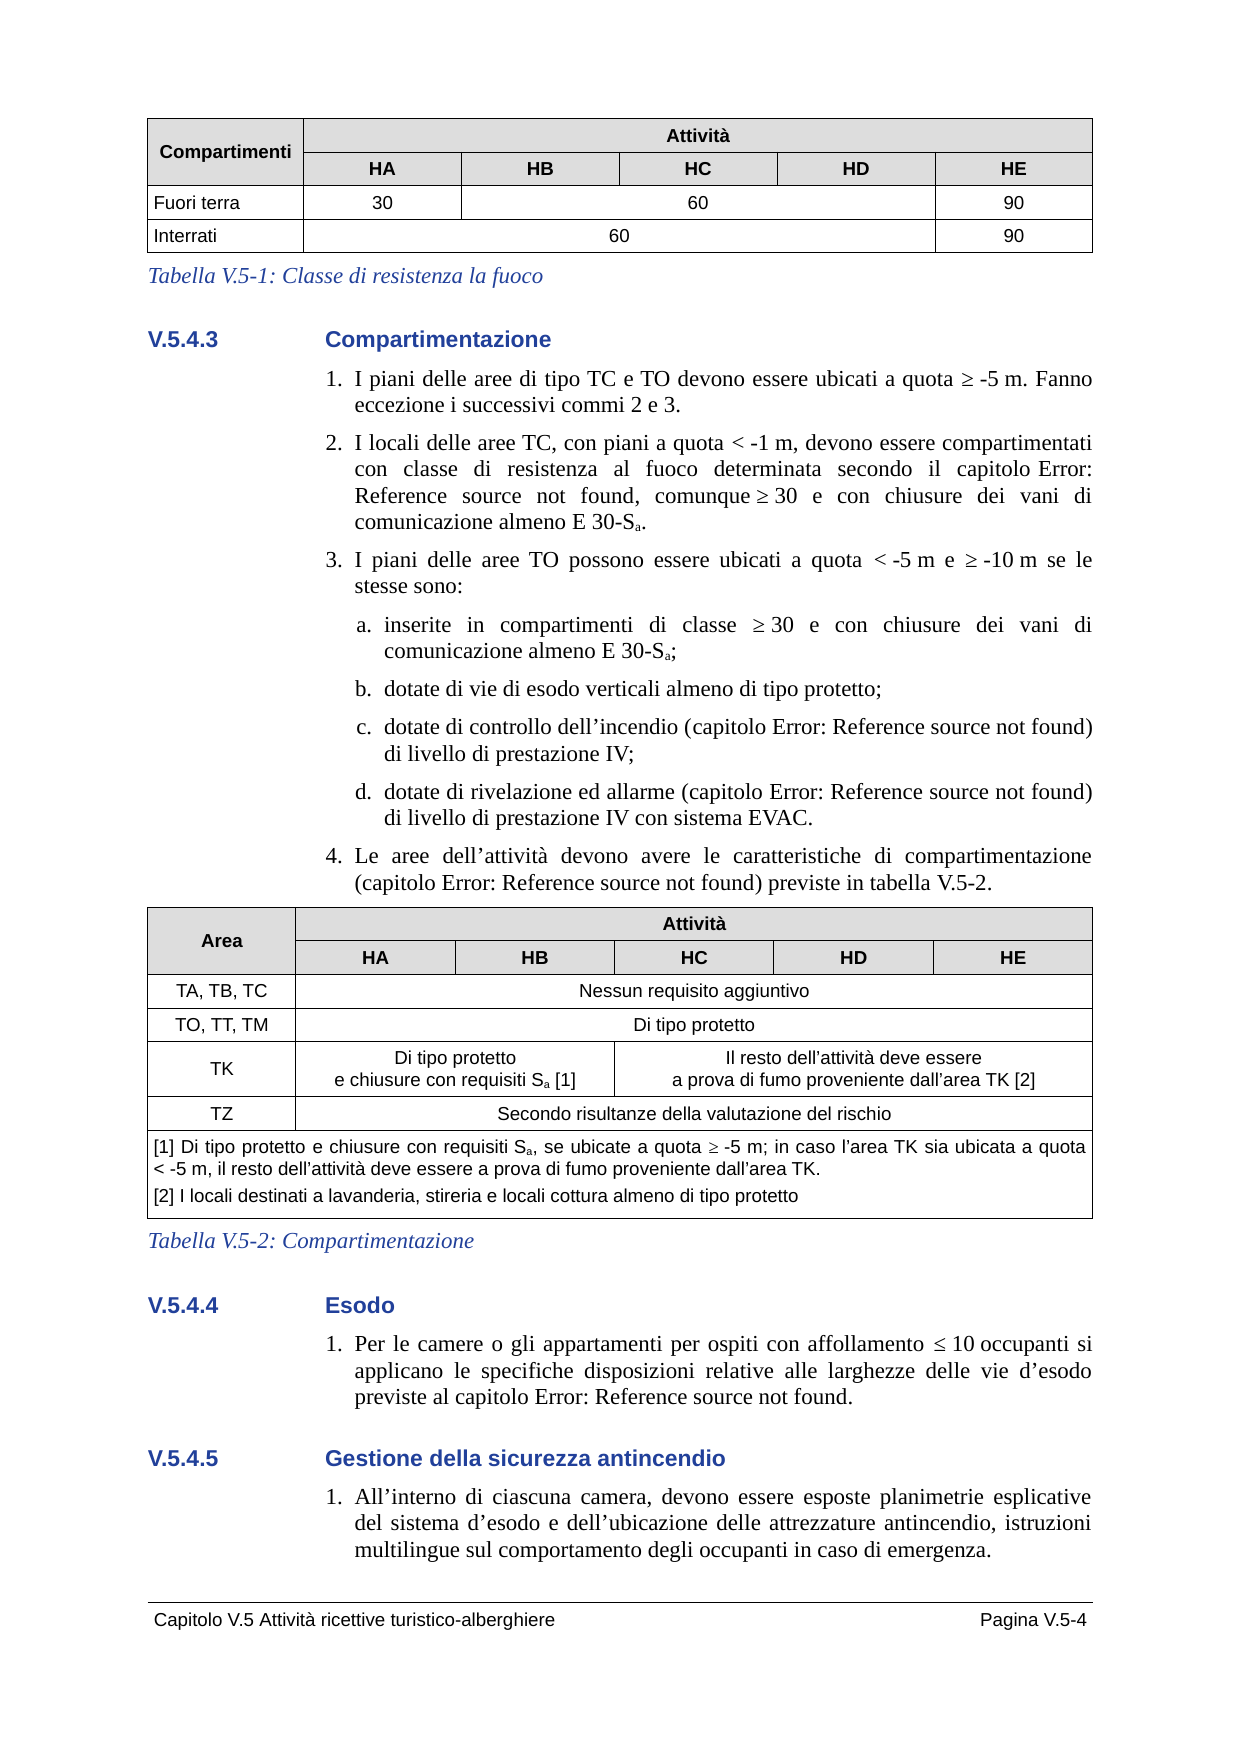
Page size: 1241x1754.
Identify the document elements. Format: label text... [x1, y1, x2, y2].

table_cell TO, TT, TM [148, 1009, 295, 1041]
text Tabella V.5-2: Compartimentazione [148, 1228, 1093, 1254]
table_cell [1] Di tipo protetto e chiusure con requisiti Sa, se ubicate a quota ≥ -5 m; in caso l’area TK sia ubicata a quota < -5 m, il resto dell’attività deve essere a prova di fumo proveniente dall’area TK. [2] I locali destinati a lavanderia, stireria e locali cottura almeno di tipo protetto [148, 1131, 1092, 1218]
table_cell HD [778, 153, 935, 185]
table_cell TK [148, 1042, 295, 1096]
table_cell TA, TB, TC [148, 975, 295, 1007]
list dotate di rivelazione ed allarme (capitolo Error: Reference source not found) di livello di prestazione IV con sistema EVAC. [372, 778, 1093, 831]
subtitle Gestione della sicurezza antincendio [148, 1445, 1093, 1471]
subtitle Esodo [148, 1292, 1093, 1319]
table_cell 60 [462, 186, 935, 219]
table_cell HA [304, 153, 461, 185]
table_cell Secondo risultanze della valutazione del rischio [296, 1097, 1092, 1129]
table_cell TZ [148, 1097, 295, 1129]
list All’interno di ciascuna camera, devono essere esposte planimetrie esplicative del sistema d’esodo e dell’ubicazione delle attrezzature antincendio, istruzioni multilingue sul comportamento degli occupanti in caso di emergenza. [342, 1483, 1093, 1562]
table_cell Interrati [148, 220, 303, 252]
table_header Area [148, 908, 295, 974]
table_header Attività [296, 908, 1092, 940]
list I piani delle aree TO possono essere ubicati a quota < -5 m e ≥ -10 m se le stesse sono: [342, 546, 1093, 599]
table_cell HB [456, 941, 614, 974]
table_cell Di tipo protetto [296, 1009, 1092, 1041]
table_header Attività [304, 119, 1092, 152]
table_cell Nessun requisito aggiuntivo [296, 975, 1092, 1007]
list Le aree dell’attività devono avere le caratteristiche di compartimentazione (capitolo Error: Reference source not found) previste in tabella V.5-2. [342, 842, 1093, 895]
list inserite in compartimenti di classe ≥ 30 e con chiusure dei vani di comunicazione almeno E 30-Sa; [372, 611, 1093, 663]
list I piani delle aree di tipo TC e TO devono essere ubicati a quota ≥ -5 m. Fanno eccezione i successivi commi 2 e 3. [342, 364, 1093, 417]
subtitle Compartimentazione [148, 326, 1093, 353]
list Per le camere o gli appartamenti per ospiti con affollamento ≤ 10 occupanti si applicano le specifiche disposizioni relative alle larghezze delle vie d’esodo previste al capitolo Error: Reference source not found. [342, 1331, 1093, 1409]
table_cell HC [615, 941, 773, 974]
table_cell 30 [304, 186, 461, 219]
table_cell HE [936, 153, 1092, 185]
list dotate di controllo dell’incendio (capitolo Error: Reference source not found) di livello di prestazione IV; [372, 713, 1093, 766]
table_cell Di tipo protetto e chiusure con requisiti Sa [1] [296, 1042, 614, 1096]
table_cell HC [620, 153, 777, 185]
table_cell 60 [304, 220, 935, 252]
table_cell Il resto dell’attività deve essere a prova di fumo proveniente dall’area TK [2] [615, 1042, 1092, 1096]
table_cell HD [774, 941, 933, 974]
list I locali delle aree TC, con piani a quota < -1 m, devono essere compartimentati con classe di resistenza al fuoco determinata secondo il capitolo Error: Reference source not found, comunque ≥ 30 e con chiusure dei vani di comunicazione almeno E 30-Sa. [342, 429, 1093, 534]
table_cell Fuori terra [148, 186, 303, 219]
table_cell 90 [936, 220, 1092, 252]
table_cell 90 [936, 186, 1092, 219]
table_cell HB [462, 153, 619, 185]
list dotate di vie di esodo verticali almeno di tipo protetto; [372, 675, 1093, 702]
table_cell HE [934, 941, 1092, 974]
text Tabella V.5-1: Classe di resistenza la fuoco [148, 262, 1093, 288]
table_header Compartimenti [148, 119, 303, 185]
table_cell HA [296, 941, 455, 974]
